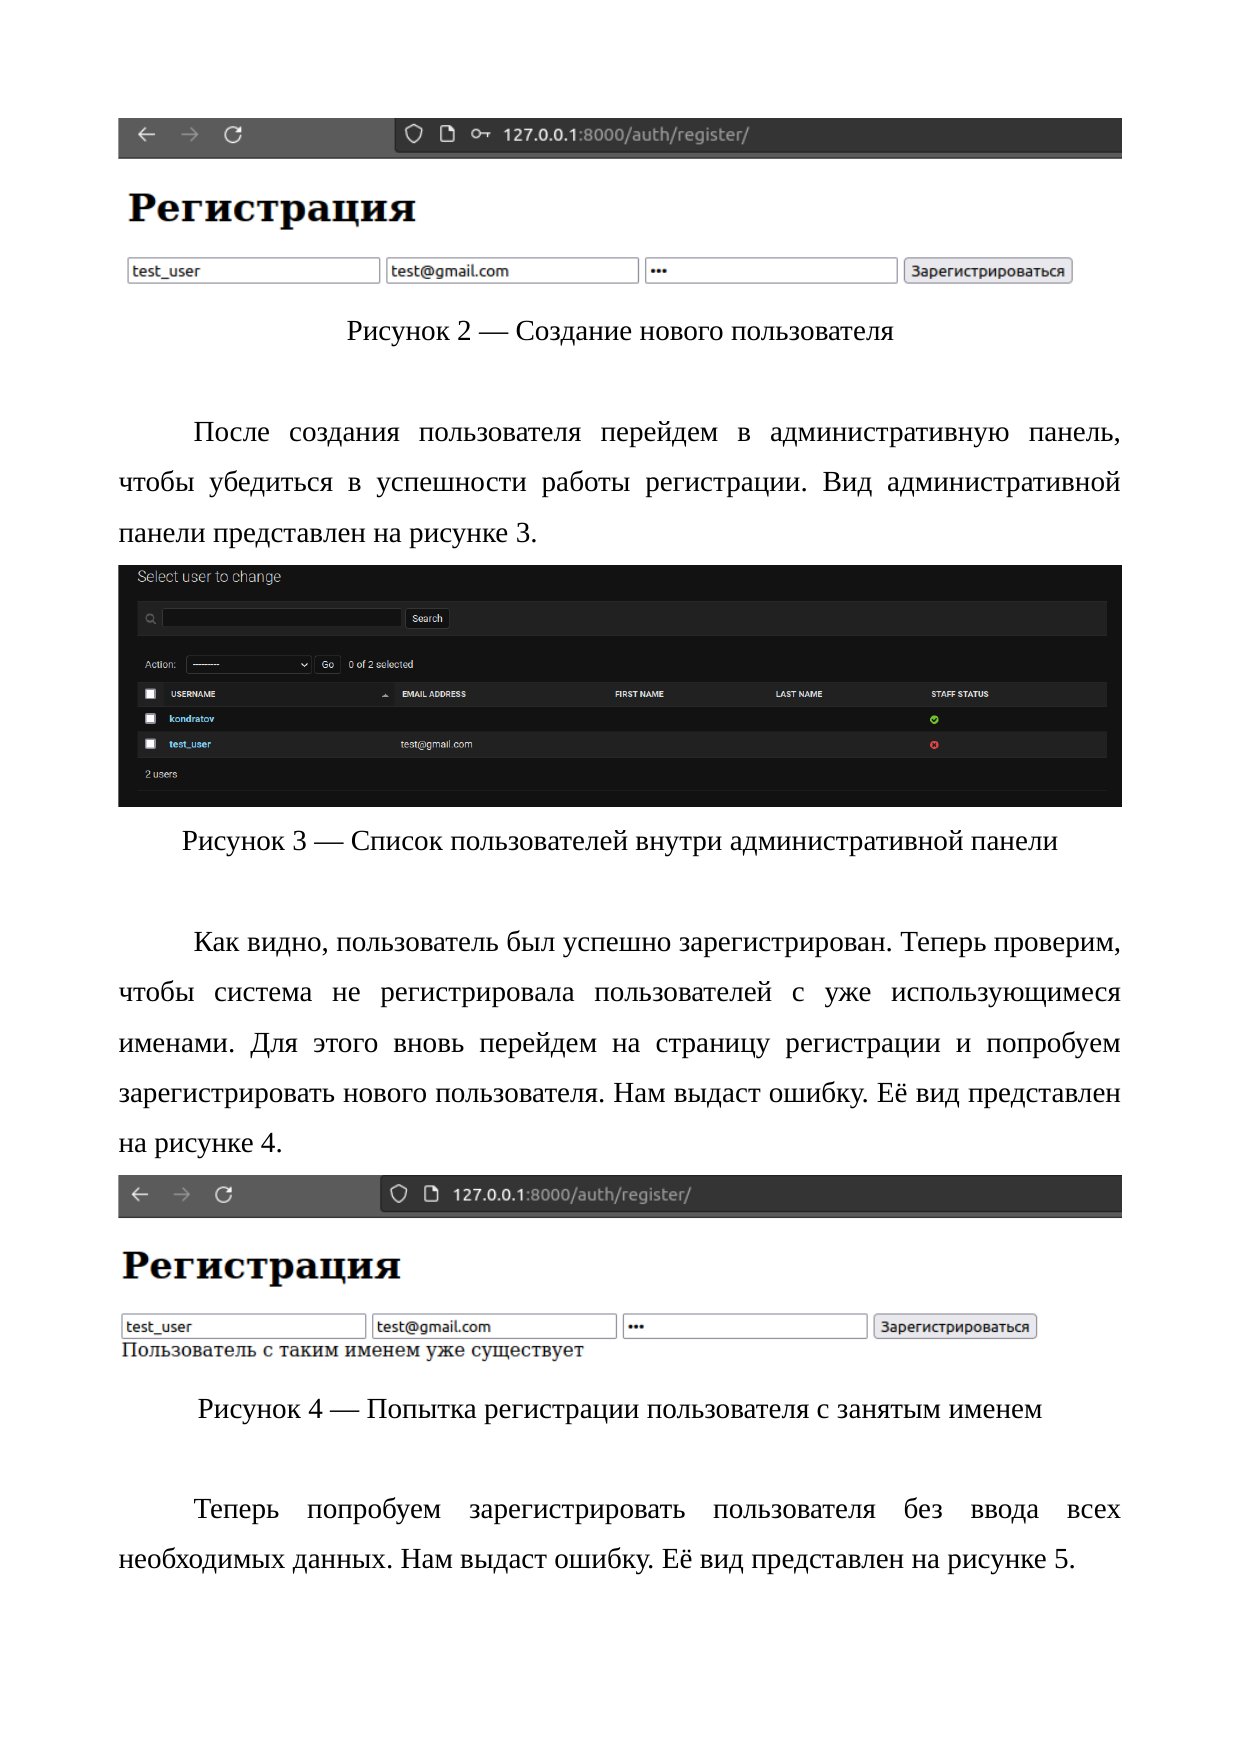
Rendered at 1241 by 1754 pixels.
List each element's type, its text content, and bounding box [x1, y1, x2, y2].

text Как видно, пользователь был успешно зарегистрирован. Теперь проверим, чтобы система не регистрировала пользователей с уже использующимеся именами. Для этого вновь перейдем на страницу регистрации и попробуем зарегистрировать нового пользователя. Нам выдаст ошибку. Её вид представлен на рисунке 4. [118, 924, 1122, 1159]
text Теперь попробуем зарегистрировать пользователя без ввода всех необходимых данных. Нам выдаст ошибку. Её вид представлен на рисунке 5. [118, 1491, 1122, 1575]
text После создания пользователя перейдем в административную панель, чтобы убедиться в успешности работы регистрации. Вид административной панели представлен на рисунке 3. [118, 414, 1122, 548]
picture [118, 565, 1122, 807]
picture [118, 118, 1122, 297]
text Рисунок 2 — Создание нового пользователя [118, 297, 1122, 347]
text Рисунок 3 — Список пользователей внутри административной панели [118, 807, 1122, 857]
text Рисунок 4 — Попытка регистрации пользователя с занятым именем [118, 1374, 1122, 1424]
picture [118, 1175, 1122, 1374]
